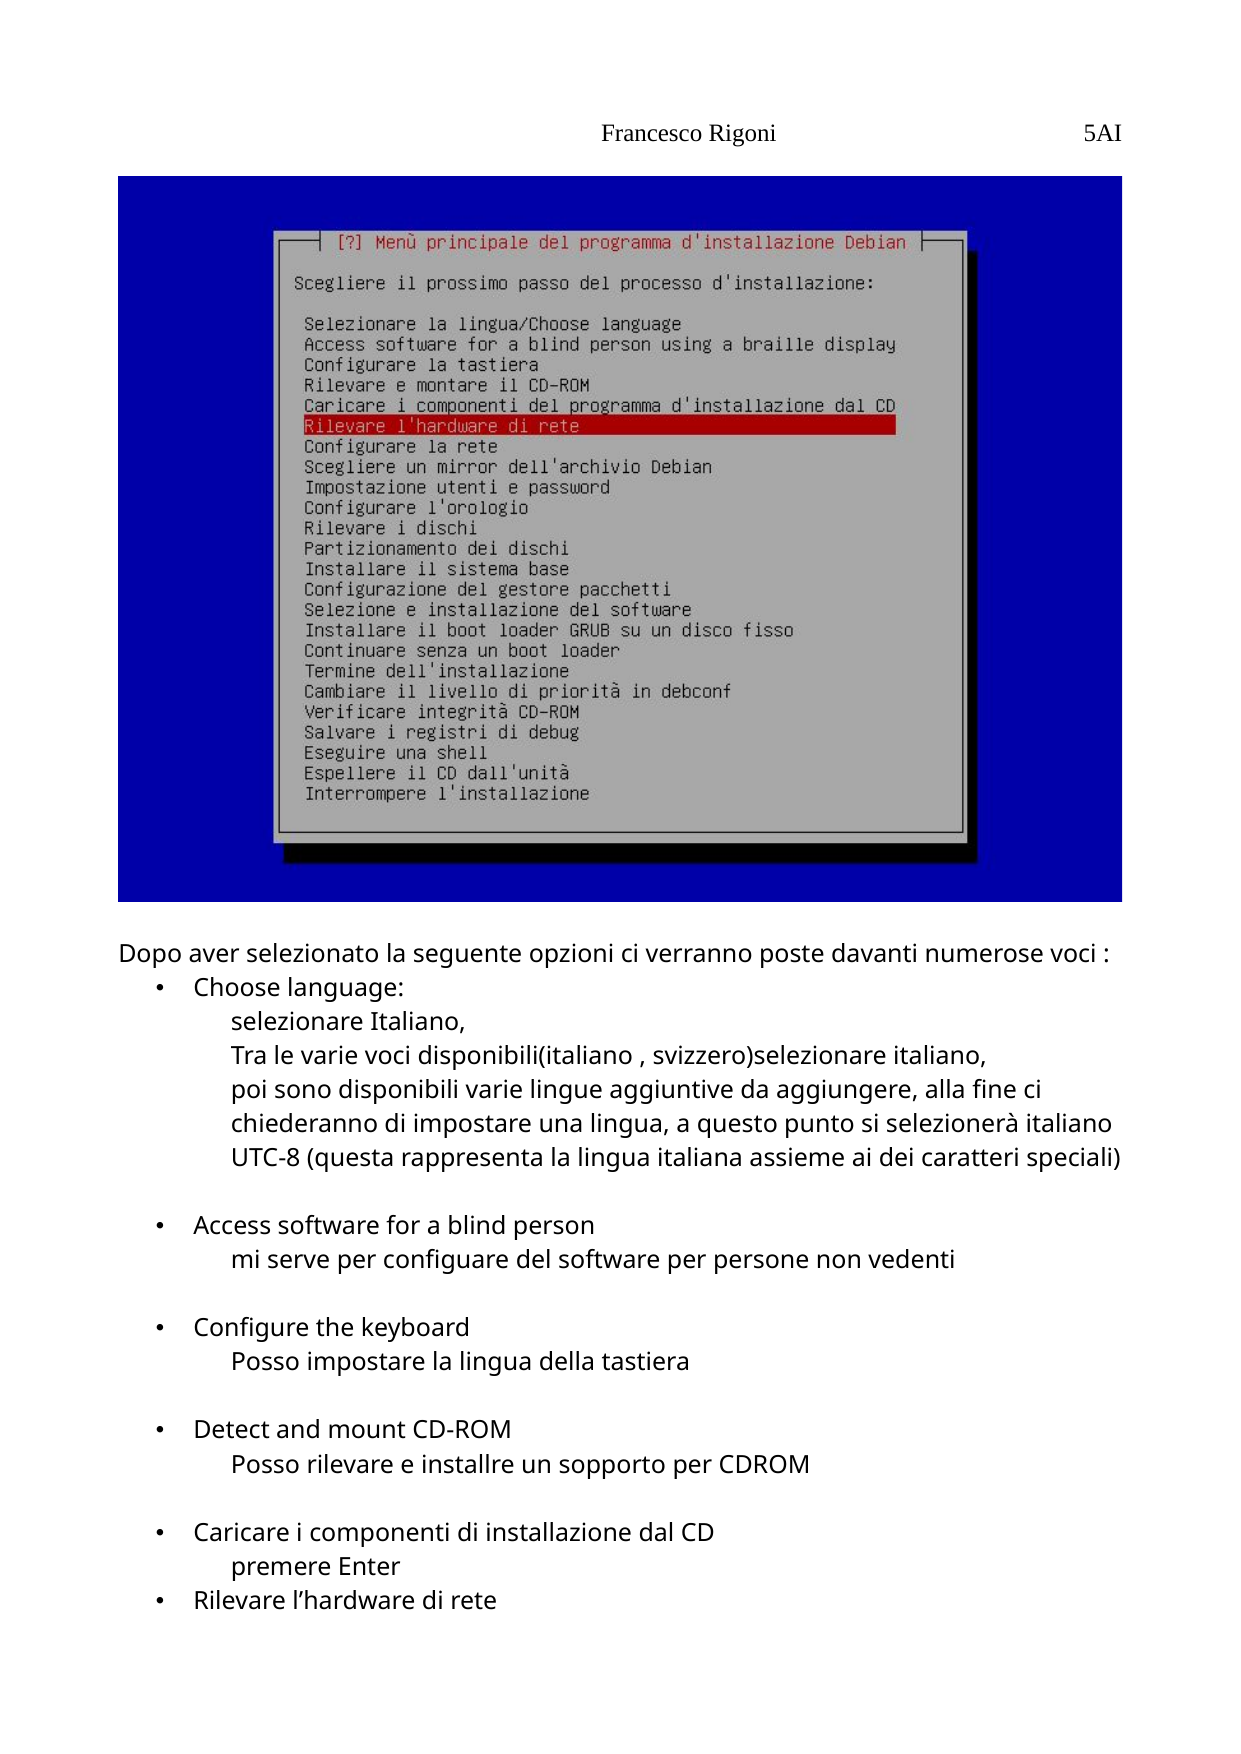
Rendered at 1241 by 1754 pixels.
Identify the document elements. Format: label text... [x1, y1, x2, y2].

list Caricare i componenti di installazione dal CD [156, 1514, 1122, 1548]
list Rilevare l’hardware di rete [156, 1582, 1122, 1617]
list premere Enter [193, 1548, 1122, 1582]
list Access software for a blind person [156, 1208, 1122, 1242]
list poi sono disponibili varie lingue aggiuntive da aggiungere, alla fine ci chiederanno di impostare una lingua, a questo punto si selezionerà italiano UTC-8 (questa rappresenta la lingua italiana assieme ai dei caratteri speciali) [193, 1072, 1122, 1174]
list selezionare Italiano, [193, 1003, 1122, 1037]
list Posso impostare la lingua della tastiera [193, 1344, 1122, 1378]
list Choose language: [156, 969, 1122, 1003]
text Dopo aver selezionato la seguente opzioni ci verranno poste davanti numerose voci : [118, 935, 1122, 969]
list Posso rilevare e installre un sopporto per CDROM [193, 1446, 1122, 1480]
picture [118, 176, 1123, 902]
list Configure the keyboard [156, 1310, 1122, 1344]
list Tra le varie voci disponibili(italiano , svizzero)selezionare italiano, [193, 1037, 1122, 1072]
list mi serve per configuare del software per persone non vedenti [193, 1242, 1122, 1276]
list Detect and mount CD-ROM [156, 1412, 1122, 1446]
